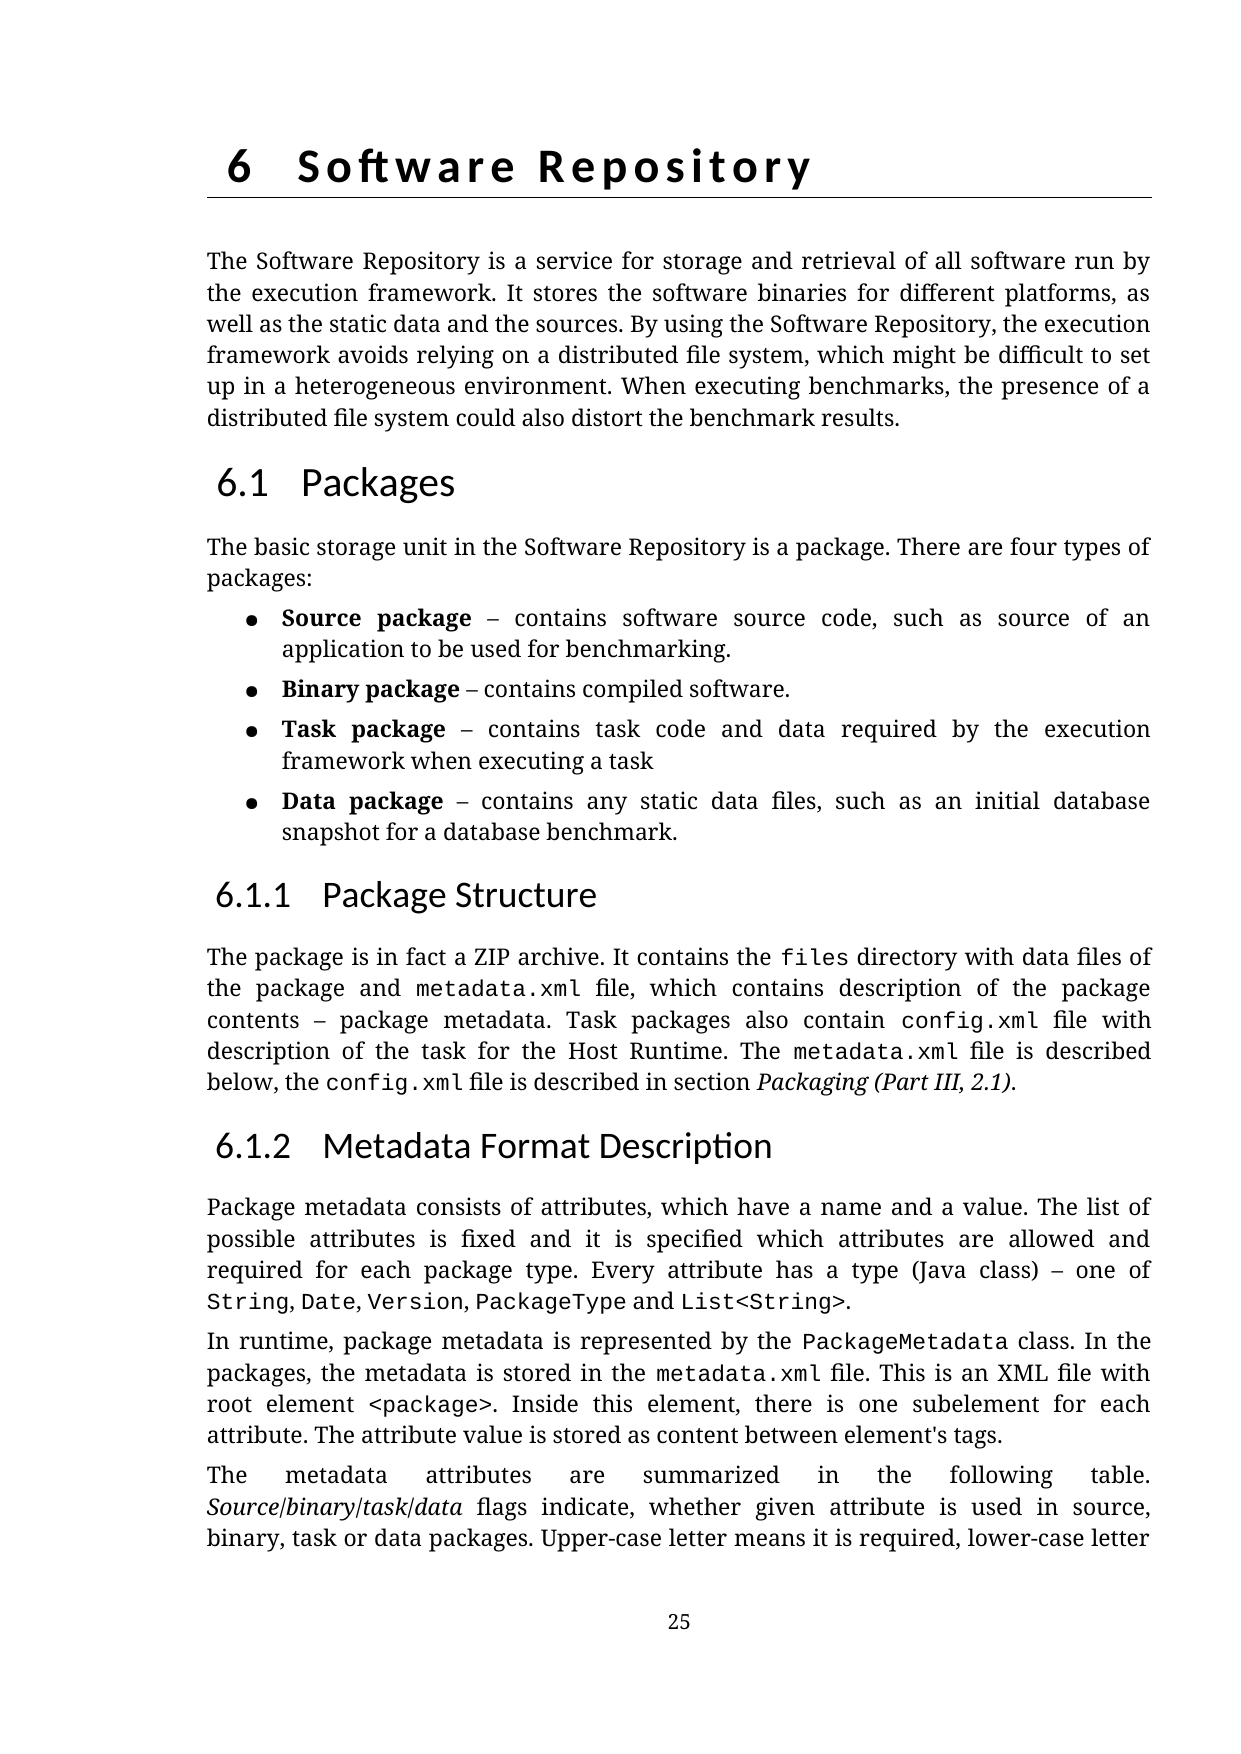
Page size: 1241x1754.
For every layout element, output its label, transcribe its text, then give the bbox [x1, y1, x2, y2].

subtitle Software Repository [207, 143, 1152, 197]
list Task package – contains task code and data required by the execution framework when executing a task [244, 713, 1152, 776]
list Source package – contains software source code, such as source of an application to be used for benchmarking. [244, 602, 1152, 664]
subtitle Packages [207, 465, 1152, 507]
list Data package – contains any static data files, such as an initial database snapshot for a database benchmark. [244, 785, 1152, 847]
text Package metadata consists of attributes, which have a name and a value. The list of possible attributes is fixed and it is specified which attributes are allowed and required for each package type. Every attribute has a type (Java class) – one of String, Date, Version, PackageType and List<String>. [207, 1191, 1152, 1316]
text The Software Repository is a service for storage and retrieval of all software run by the execution framework. It stores the software binaries for different platforms, as well as the static data and the sources. By using the Software Repository, the execution framework avoids relying on a distributed file system, which might be difficult to set up in a heterogeneous environment. When executing benchmarks, the presence of a distributed file system could also distort the benchmark results. [207, 245, 1152, 433]
text In runtime, package metadata is represented by the PackageMetadata class. In the packages, the metadata is stored in the metadata.xml file. This is an XML file with root element <package>. Inside this element, there is one subelement for each attribute. The attribute value is stored as content between element's tags. [207, 1325, 1152, 1451]
text The basic storage unit in the Software Repository is a package. There are four types of packages: [207, 531, 1152, 593]
text The package is in fact a ZIP archive. It contains the files directory with data files of the package and metadata.xml file, which contains description of the package contents – package metadata. Task packages also contain config.xml file with description of the task for the Host Runtime. The metadata.xml file is described below, the config.xml file is described in section Packaging (Part III, 2.1). [207, 941, 1152, 1098]
text The metadata attributes are summarized in the following table. Source/binary/task/data flags indicate, whether given attribute is used in source, binary, task or data packages. Upper-case letter means it is required, lower-case letter [207, 1459, 1152, 1553]
subtitle Package Structure [207, 880, 1152, 917]
list Binary package – contains compiled software. [244, 673, 1152, 704]
subtitle Metadata Format Description [207, 1130, 1152, 1168]
